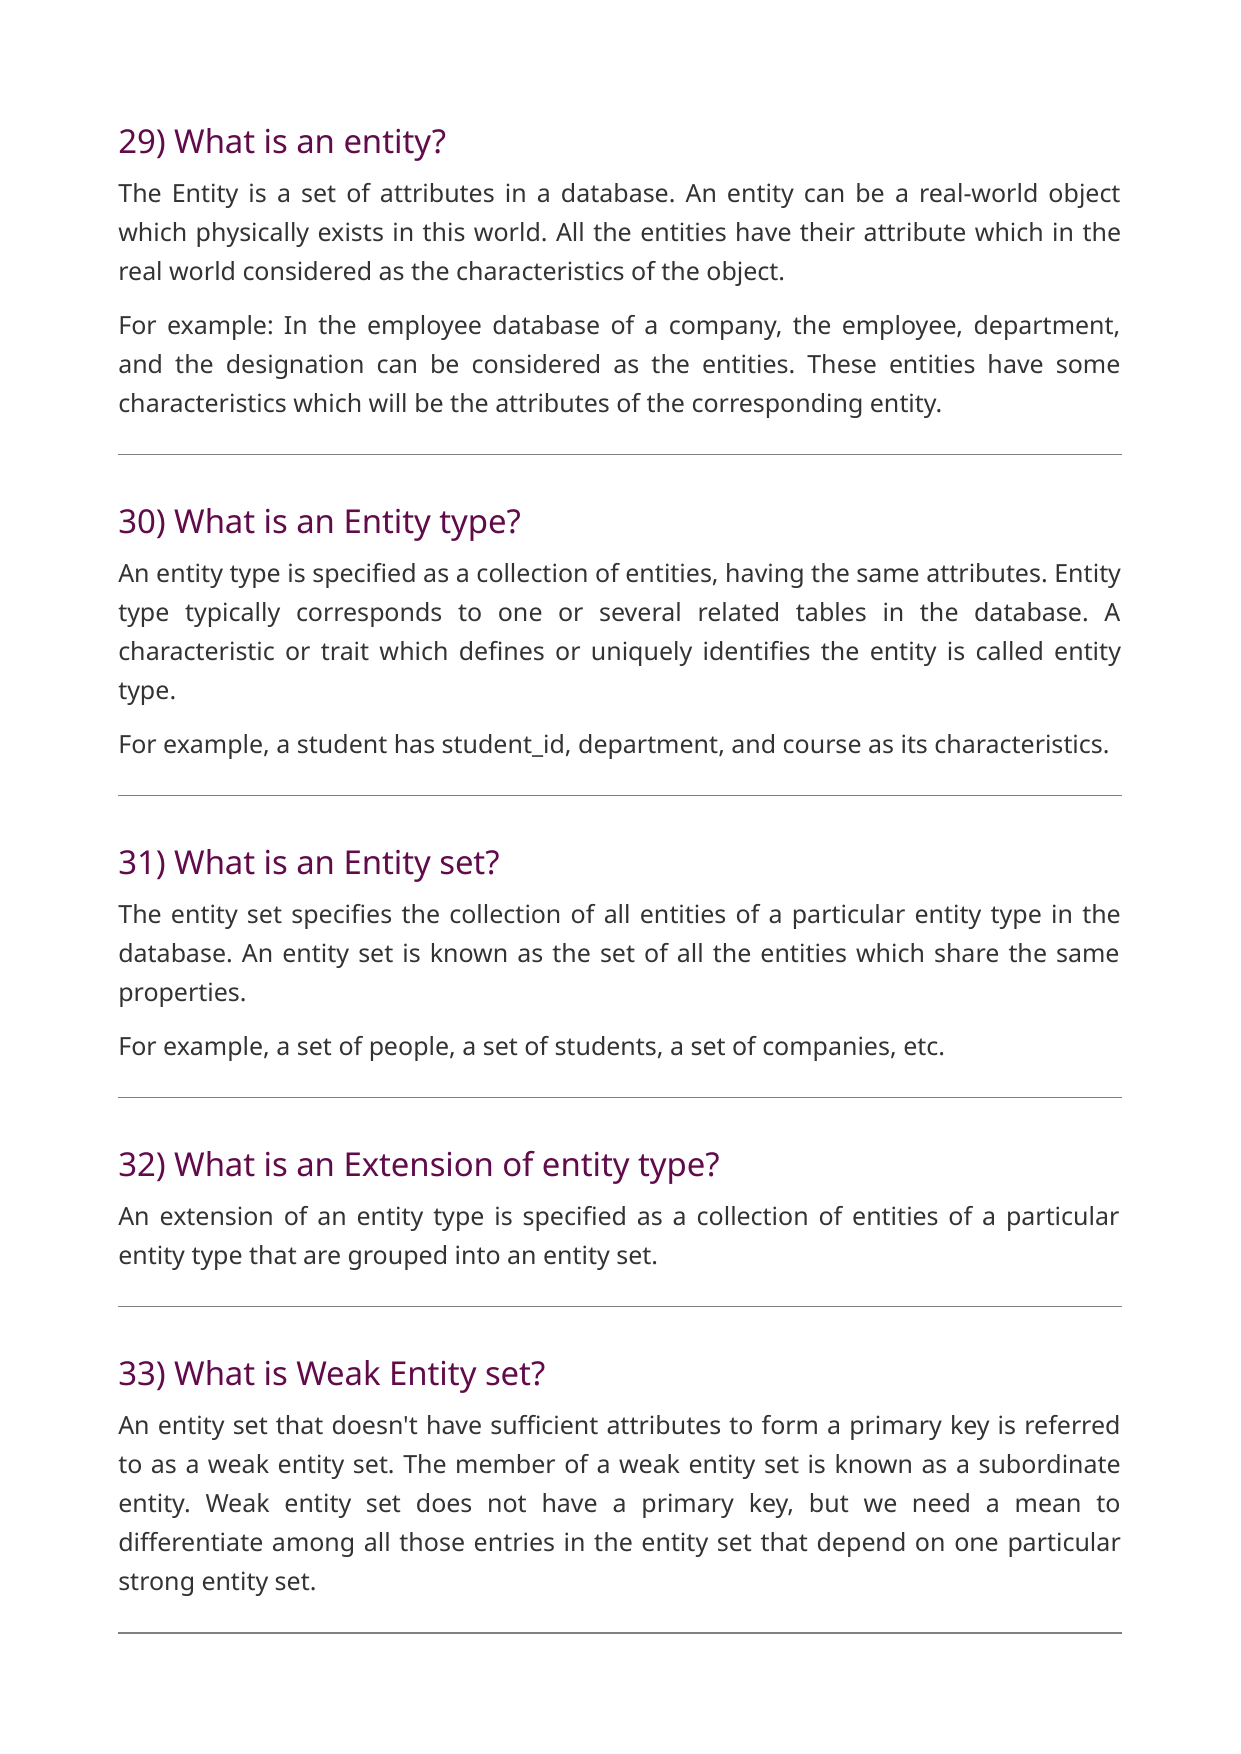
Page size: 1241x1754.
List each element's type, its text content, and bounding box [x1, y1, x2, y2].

text An entity set that doesn't have sufficient attributes to form a primary key is referred to as a weak entity set. The member of a weak entity set is known as a subordinate entity. Weak entity set does not have a primary key, but we need a mean to differentiate among all those entries in the entity set that depend on one particular strong entity set. [118, 1407, 1122, 1598]
text An extension of an entity type is specified as a collection of entities of a particular entity type that are grouped into an entity set. [118, 1198, 1122, 1272]
text For example, a student has student_id, department, and course as its characteristics. [118, 727, 1122, 761]
text The entity set specifies the collection of all entities of a particular entity type in the database. An entity set is known as the set of all the entities which share the same properties. [118, 897, 1122, 1009]
subtitle 33) What is Weak Entity set? [118, 1350, 1122, 1395]
subtitle 30) What is an Entity type? [118, 498, 1122, 543]
text For example: In the employee database of a company, the employee, department, and the designation can be considered as the entities. These entities have some characteristics which will be the attributes of the corresponding entity. [118, 307, 1122, 420]
text An entity type is specified as a collection of entities, having the same attributes. Entity type typically corresponds to one or several related tables in the database. A characteristic or trait which defines or uniquely identifies the entity is called entity type. [118, 556, 1122, 707]
subtitle 31) What is an Entity set? [118, 839, 1122, 884]
text For example, a set of people, a set of students, a set of companies, etc. [118, 1029, 1122, 1063]
text The Entity is a set of attributes in a database. An entity can be a real-world object which physically exists in this world. All the entities have their attribute which in the real world considered as the characteristics of the object. [118, 175, 1122, 288]
subtitle 32) What is an Extension of entity type? [118, 1141, 1122, 1186]
subtitle 29) What is an entity? [118, 118, 1122, 163]
